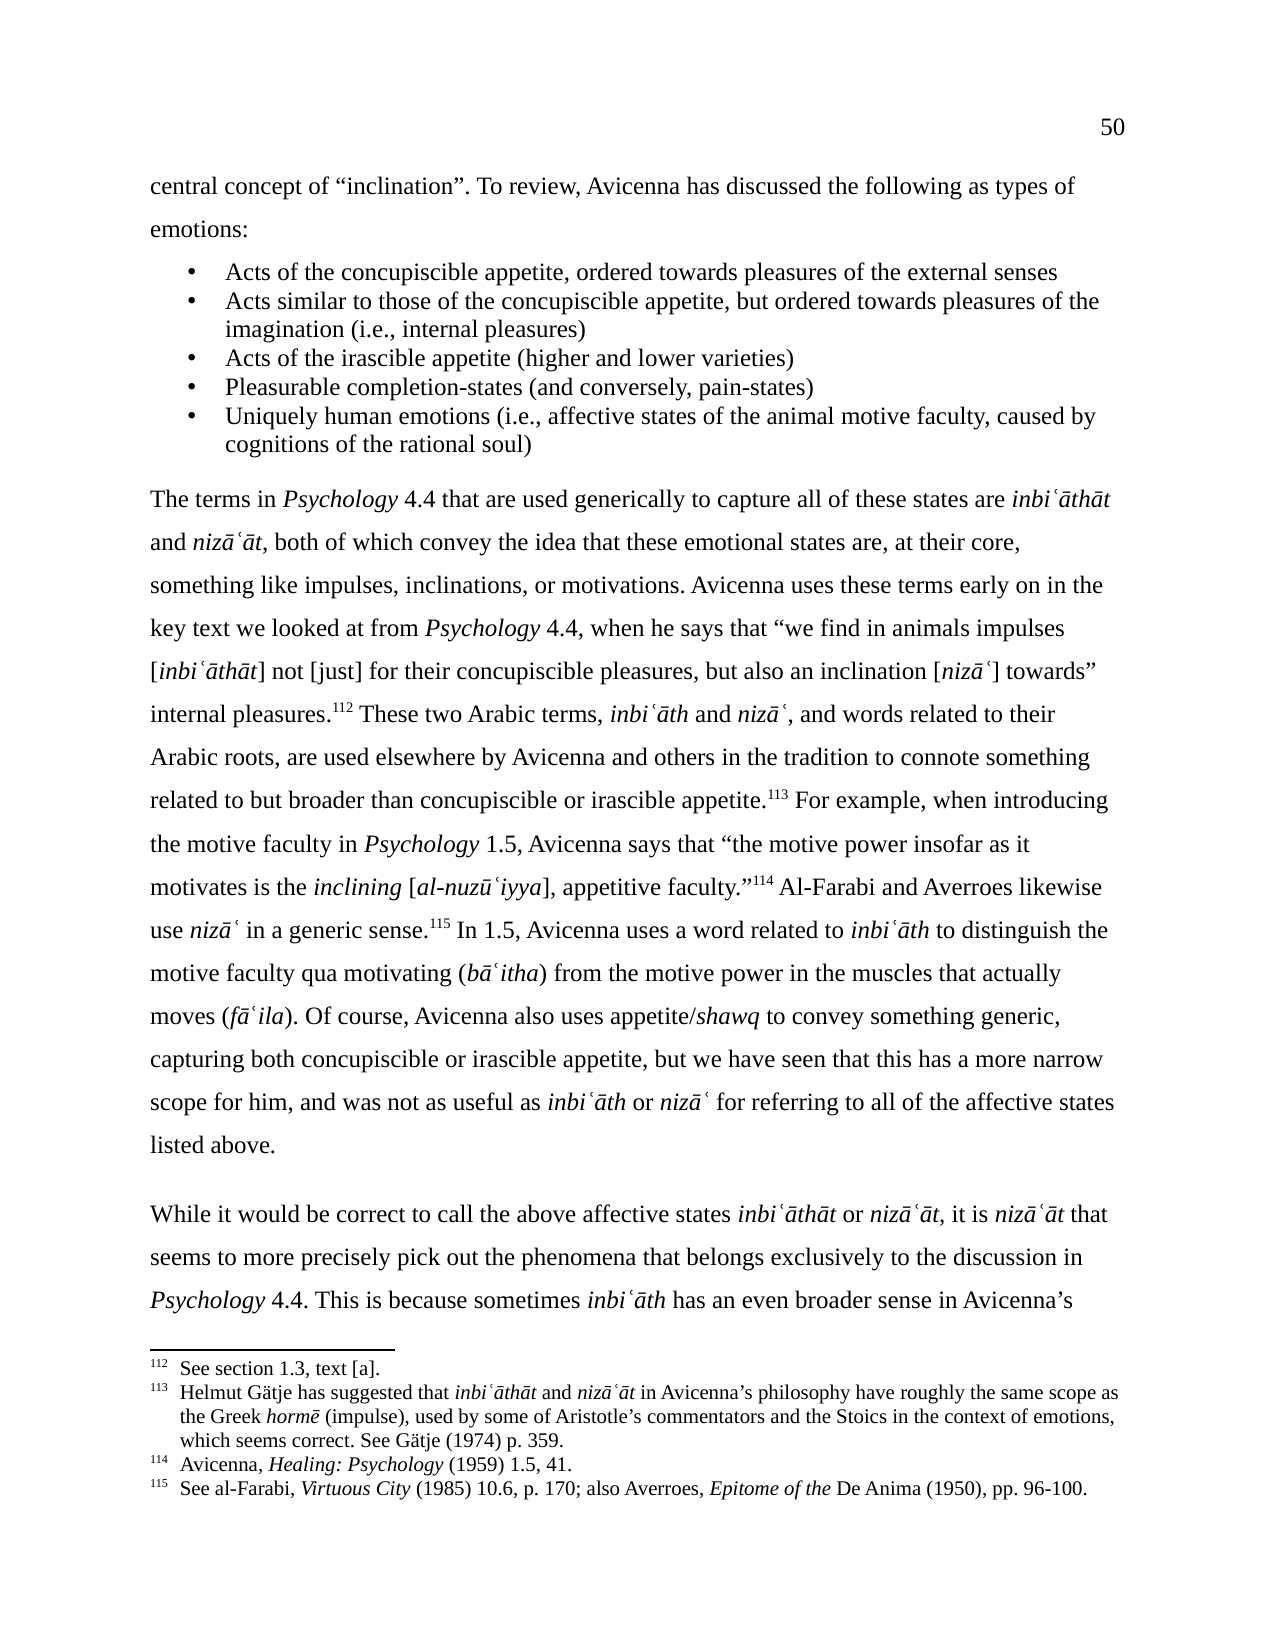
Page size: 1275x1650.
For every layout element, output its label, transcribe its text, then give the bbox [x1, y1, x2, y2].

list Acts similar to those of the concupiscible appetite, but ordered towards pleasures of the imagination (i.e., internal pleasures) [187, 286, 1125, 343]
list Acts of the irascible appetite (higher and lower varieties) [187, 343, 1125, 372]
text The terms in Psychology 4.4 that are used generically to capture all of these states are inbiʿāthāt and nizāʿāt, both of which convey the idea that these emotional states are, at their core, something like impulses, inclinations, or motivations. Avicenna uses these terms early on in the key text we looked at from Psychology 4.4, when he says that “we find in animals impulses [inbiʿāthāt] not [just] for their concupiscible pleasures, but also an inclination [nizāʿ] towards” internal pleasures. These two Arabic terms, inbiʿāth and nizāʿ, and words related to their Arabic roots, are used elsewhere by Avicenna and others in the tradition to connote something related to but broader than concupiscible or irascible appetite. For example, when introducing the motive faculty in Psychology 1.5, Avicenna says that “the motive power insofar as it motivates is the inclining [al-nuzūʿiyya], appetitive faculty.” Al-Farabi and Averroes likewise use nizāʿ in a generic sense. In 1.5, Avicenna uses a word related to inbiʿāth to distinguish the motive faculty qua motivating (bāʿitha) from the motive power in the muscles that actually moves (fāʿila). Of course, Avicenna also uses appetite/shawq to convey something generic, capturing both concupiscible or irascible appetite, but we have seen that this has a more narrow scope for him, and was not as useful as inbiʿāth or nizāʿ for referring to all of the affective states listed above. [150, 484, 1125, 1159]
text Avicenna, Healing: Psychology (1959) 1.5, 41. [150, 1452, 1125, 1476]
list Pleasurable completion-states (and conversely, pain-states) [187, 372, 1125, 401]
list Uniquely human emotions (i.e., affective states of the animal motive faculty, caused by cognitions of the rational soul) [187, 401, 1125, 458]
text See section 1.3, text [a]. [150, 1356, 1125, 1380]
text See al-Farabi, Virtuous City (1985) 10.6, p. 170; also Averroes, Epitome of the De Anima (1950), pp. 96-100. [150, 1476, 1125, 1500]
text central concept of “inclination”. To review, Avicenna has discussed the following as types of emotions: [150, 171, 1125, 243]
text While it would be correct to call the above affective states inbiʿāthāt or nizāʿāt, it is nizāʿāt that seems to more precisely pick out the phenomena that belongs exclusively to the discussion in Psychology 4.4. This is because sometimes inbiʿāth has an even broader sense in Avicenna’s [150, 1199, 1125, 1314]
text Helmut Gätje has suggested that inbiʿāthāt and nizāʿāt in Avicenna’s philosophy have roughly the same scope as the Greek hormē (impulse), used by some of Aristotle’s commentators and the Stoics in the context of emotions, which seems correct. See Gätje (1974) p. 359. [150, 1380, 1125, 1452]
list Acts of the concupiscible appetite, ordered towards pleasures of the external senses [187, 257, 1125, 286]
